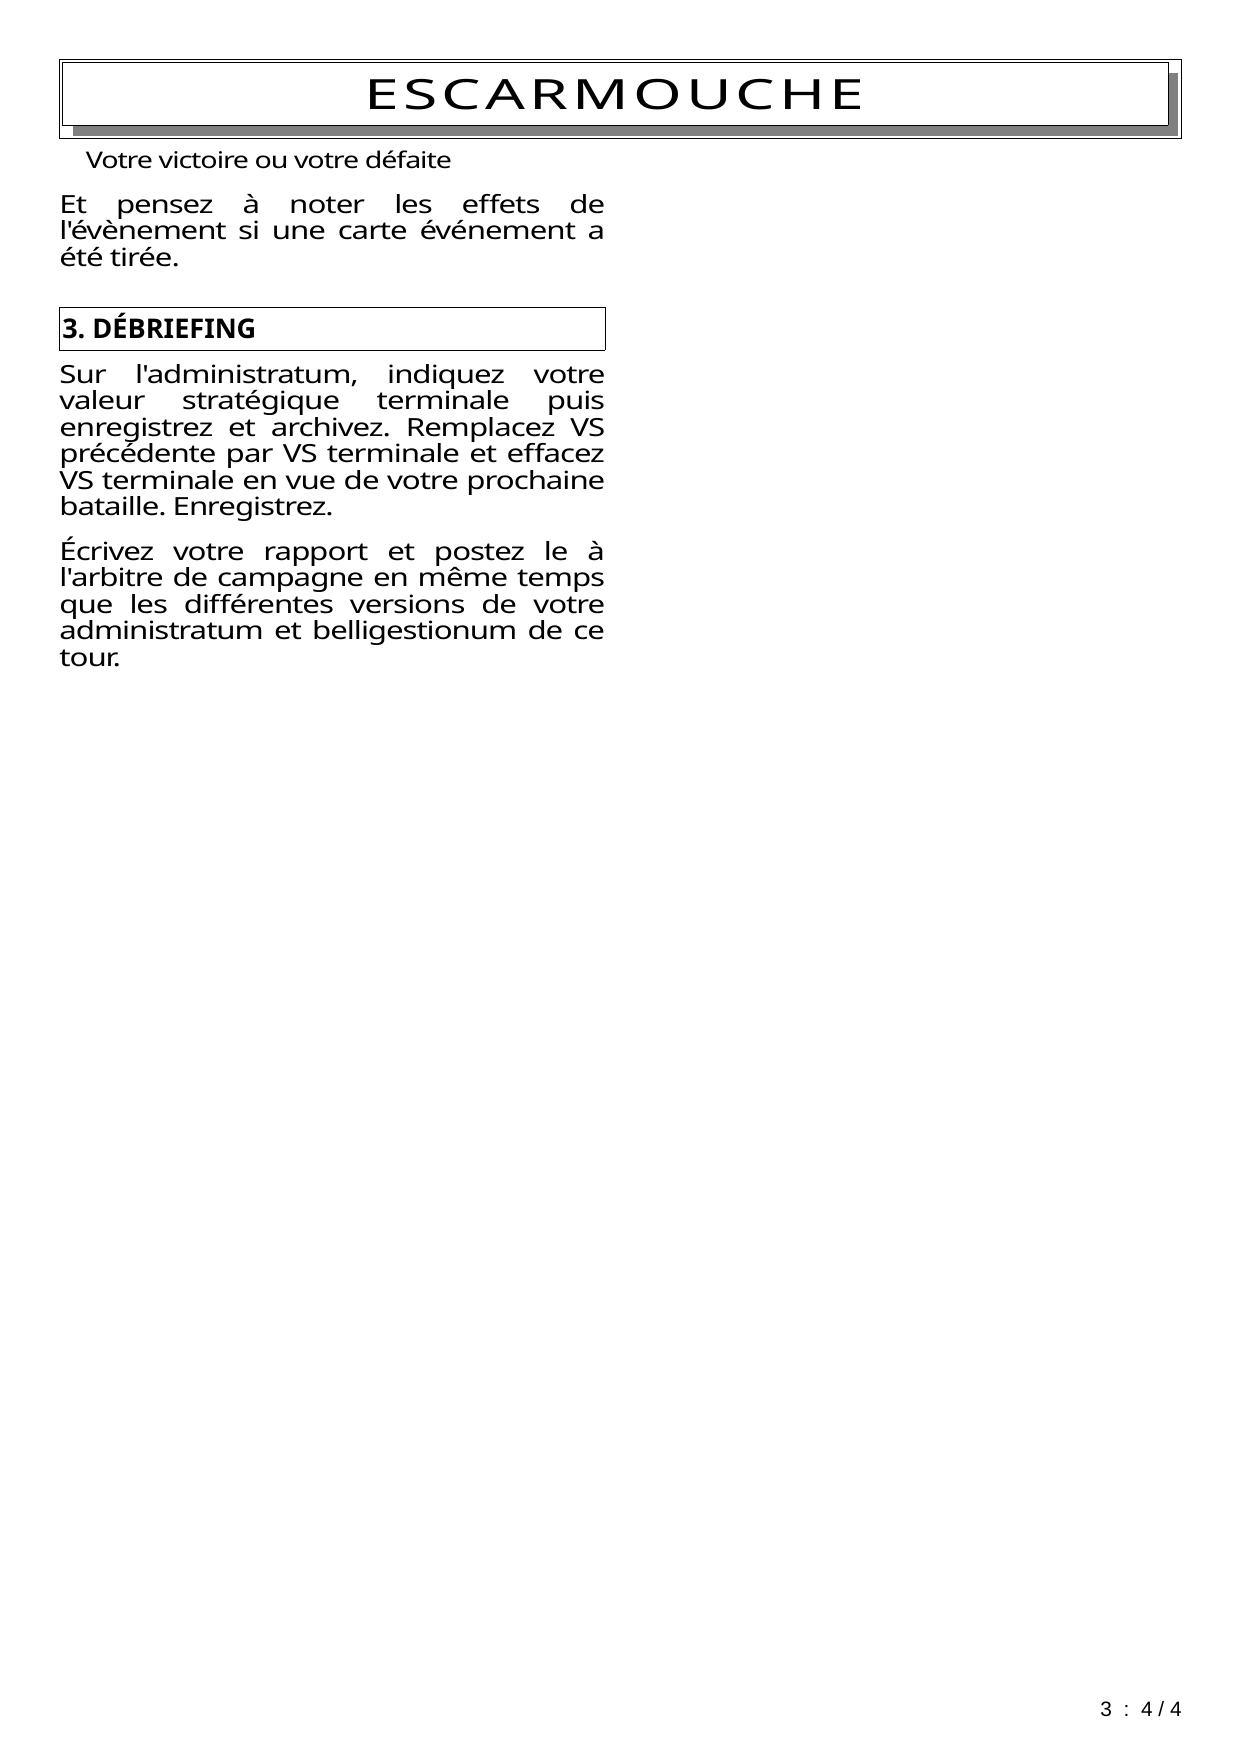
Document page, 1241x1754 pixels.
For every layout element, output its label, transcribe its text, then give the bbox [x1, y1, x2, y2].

text Écrivez votre rapport et postez le à l'arbitre de campagne en même temps que les différentes versions de votre administratum et belligestionum de ce tour. [59, 539, 605, 672]
text Et pensez à noter les effets de l'évènement si une carte événement a été tirée. [59, 192, 605, 272]
text Sur l'administratum, indiquez votre valeur stratégique terminale puis enregistrez et archivez. Remplacez VS précédente par VS terminale et effacez VS terminale en vue de votre prochaine bataille. Enregistrez. [59, 362, 605, 521]
title 3. Débriefing [60, 308, 605, 350]
text Votre victoire ou votre défaite [59, 148, 605, 174]
